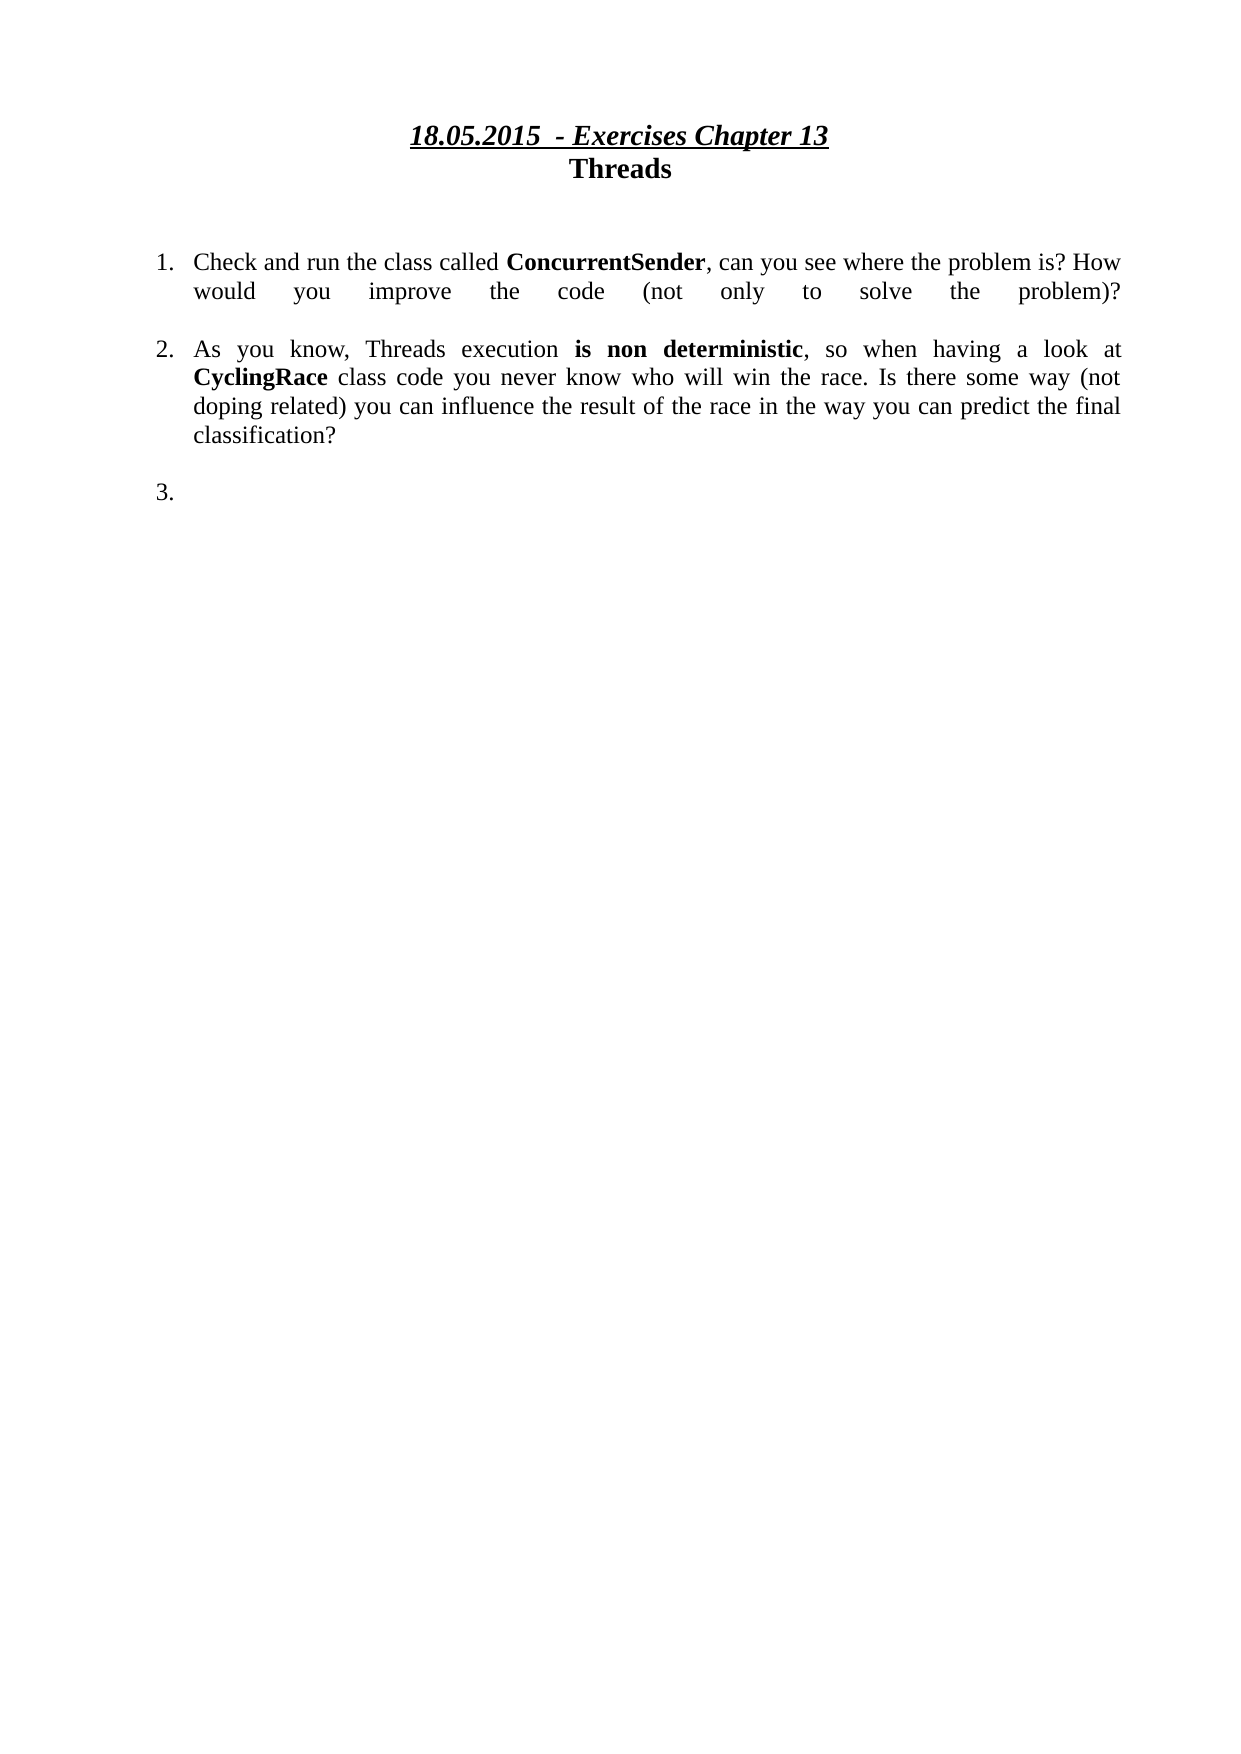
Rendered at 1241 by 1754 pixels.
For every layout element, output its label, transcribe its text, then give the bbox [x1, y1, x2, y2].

list Check and run the class called ConcurrentSender, can you see where the problem is? How would you improve the code (not only to solve the problem)? [156, 247, 1122, 334]
text Threads [118, 152, 1122, 185]
text 18.05.2015 - Exercises Chapter 13 [118, 118, 1122, 152]
list As you know, Threads execution is non deterministic, so when having a look at CyclingRace class code you never know who will win the race. Is there some way (not doping related) you can influence the result of the race in the way you can predict the final classification? [156, 334, 1122, 477]
